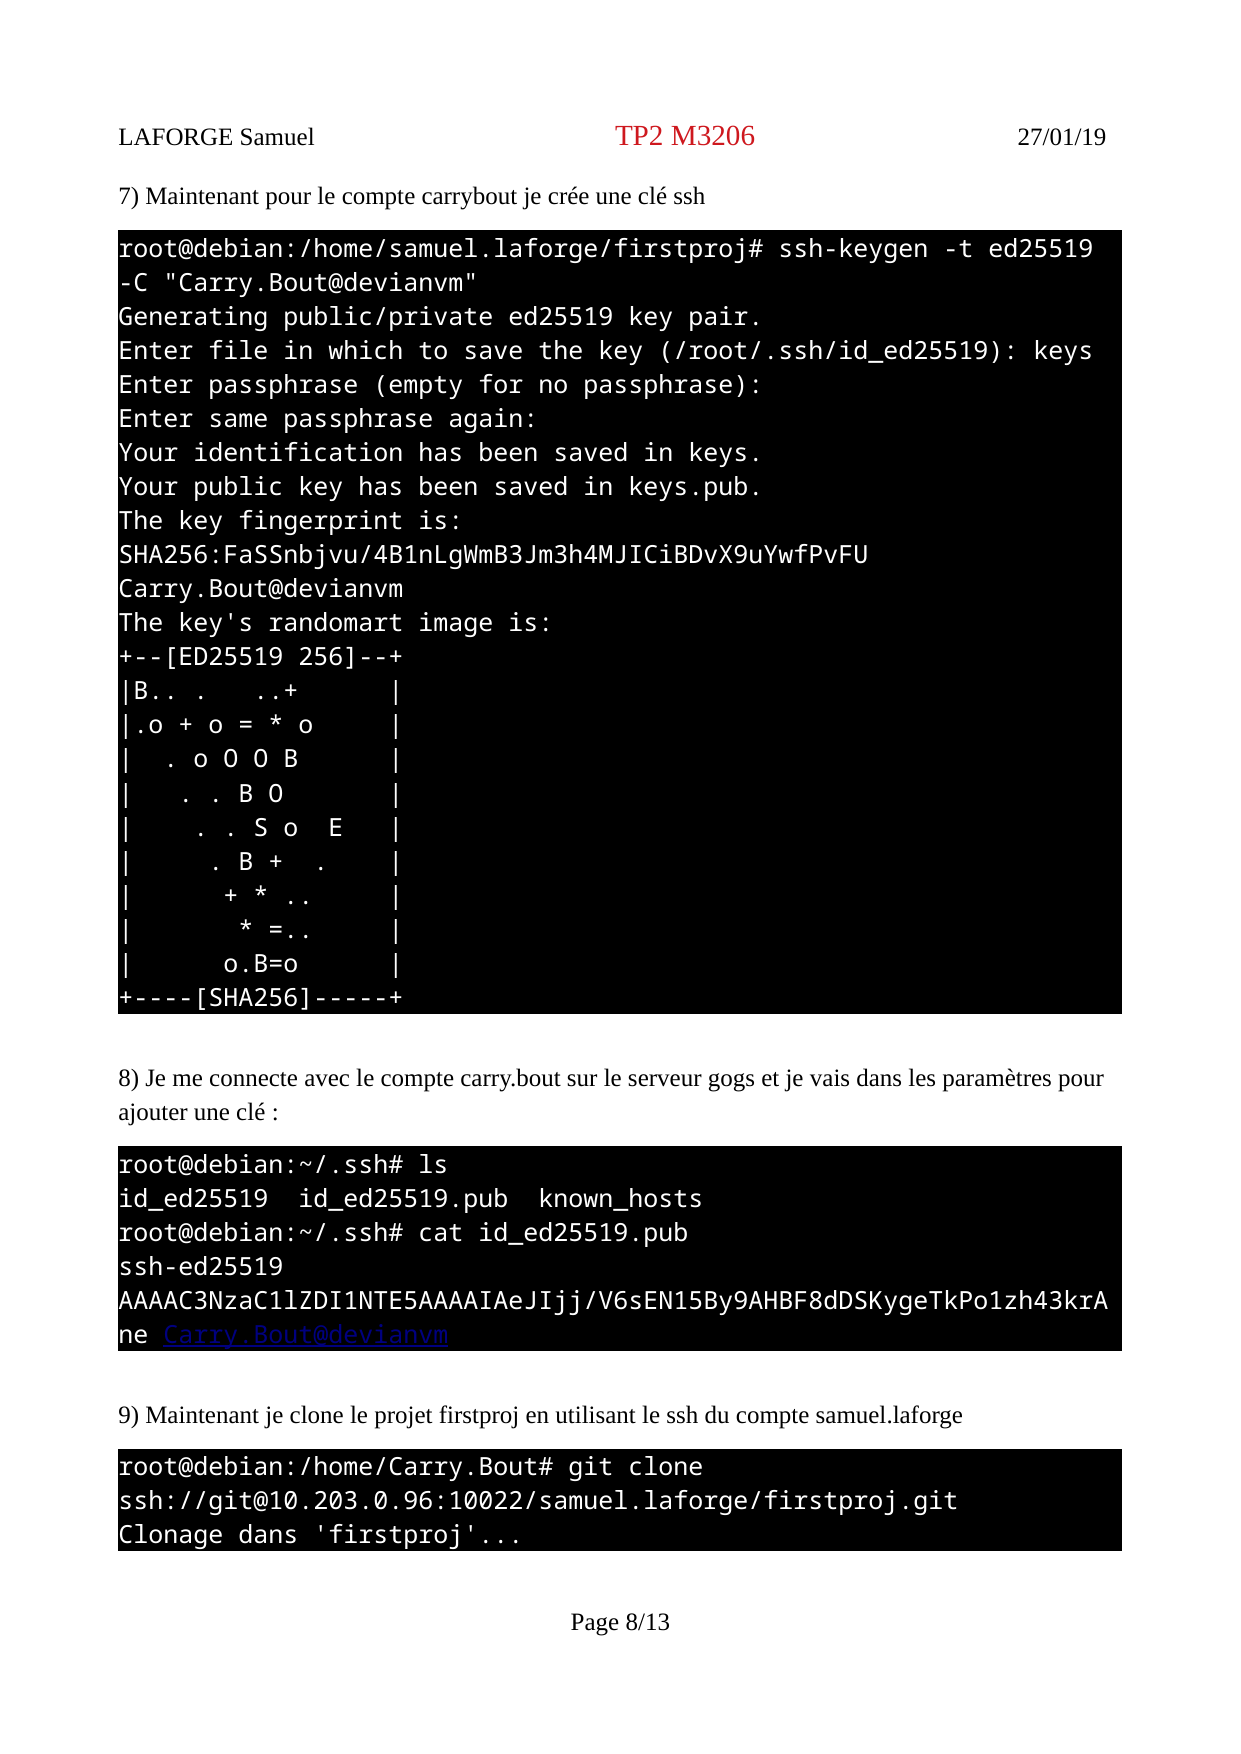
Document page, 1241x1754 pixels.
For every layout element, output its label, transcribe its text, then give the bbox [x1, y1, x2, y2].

text root@debian:/home/Carry.Bout# git clone ssh://git@10.203.0.96:10022/samuel.laforge/firstproj.git [118, 1449, 1122, 1517]
text Your identification has been saved in keys. [118, 434, 1122, 469]
text 9) Maintenant je clone le projet firstproj en utilisant le ssh du compte samuel.laforge [118, 1400, 1122, 1428]
text Generating public/private ed25519 key pair. [118, 298, 1122, 332]
text | . B + . | [118, 843, 1122, 877]
text 7) Maintenant pour le compte carrybout je crée une clé ssh [118, 181, 1122, 210]
text | . o O O B | [118, 741, 1122, 775]
text | + * .. | [118, 877, 1122, 911]
text +----[SHA256]-----+ [118, 979, 1122, 1014]
text 8) Je me connecte avec le compte carry.bout sur le serveur gogs et je vais dans les paramètres pour ajouter une clé : [118, 1063, 1122, 1126]
text Enter same passphrase again: [118, 401, 1122, 434]
text | o.B=o | [118, 946, 1122, 979]
text | . . S o E | [118, 809, 1122, 843]
text |.o + o = * o | [118, 707, 1122, 741]
text The key fingerprint is: [118, 503, 1122, 537]
text Enter file in which to save the key (/root/.ssh/id_ed25519): keys [118, 332, 1122, 366]
text SHA256:FaSSnbjvu/4B1nLgWmB3Jm3h4MJICiBDvX9uYwfPvFU Carry.Bout@devianvm [118, 537, 1122, 605]
text | . . B O | [118, 775, 1122, 809]
text ssh-ed25519 AAAAC3NzaC1lZDI1NTE5AAAAIAeJIjj/V6sEN15By9AHBF8dDSKygeTkPo1zh43krAne Carry.Bout@devianvm [118, 1248, 1122, 1351]
text Your public key has been saved in keys.pub. [118, 469, 1122, 503]
text root@debian:/home/samuel.laforge/firstproj# ssh-keygen -t ed25519 -C "Carry.Bout@devianvm" [118, 230, 1122, 298]
text |B.. . ..+ | [118, 673, 1122, 707]
text Clonage dans 'firstproj'... [118, 1517, 1122, 1551]
text root@debian:~/.ssh# ls [118, 1146, 1122, 1180]
text id_ed25519 id_ed25519.pub known_hosts [118, 1180, 1122, 1214]
text | * =.. | [118, 911, 1122, 946]
text Enter passphrase (empty for no passphrase): [118, 366, 1122, 401]
text The key's randomart image is: [118, 605, 1122, 639]
text root@debian:~/.ssh# cat id_ed25519.pub [118, 1214, 1122, 1248]
text +--[ED25519 256]--+ [118, 639, 1122, 673]
